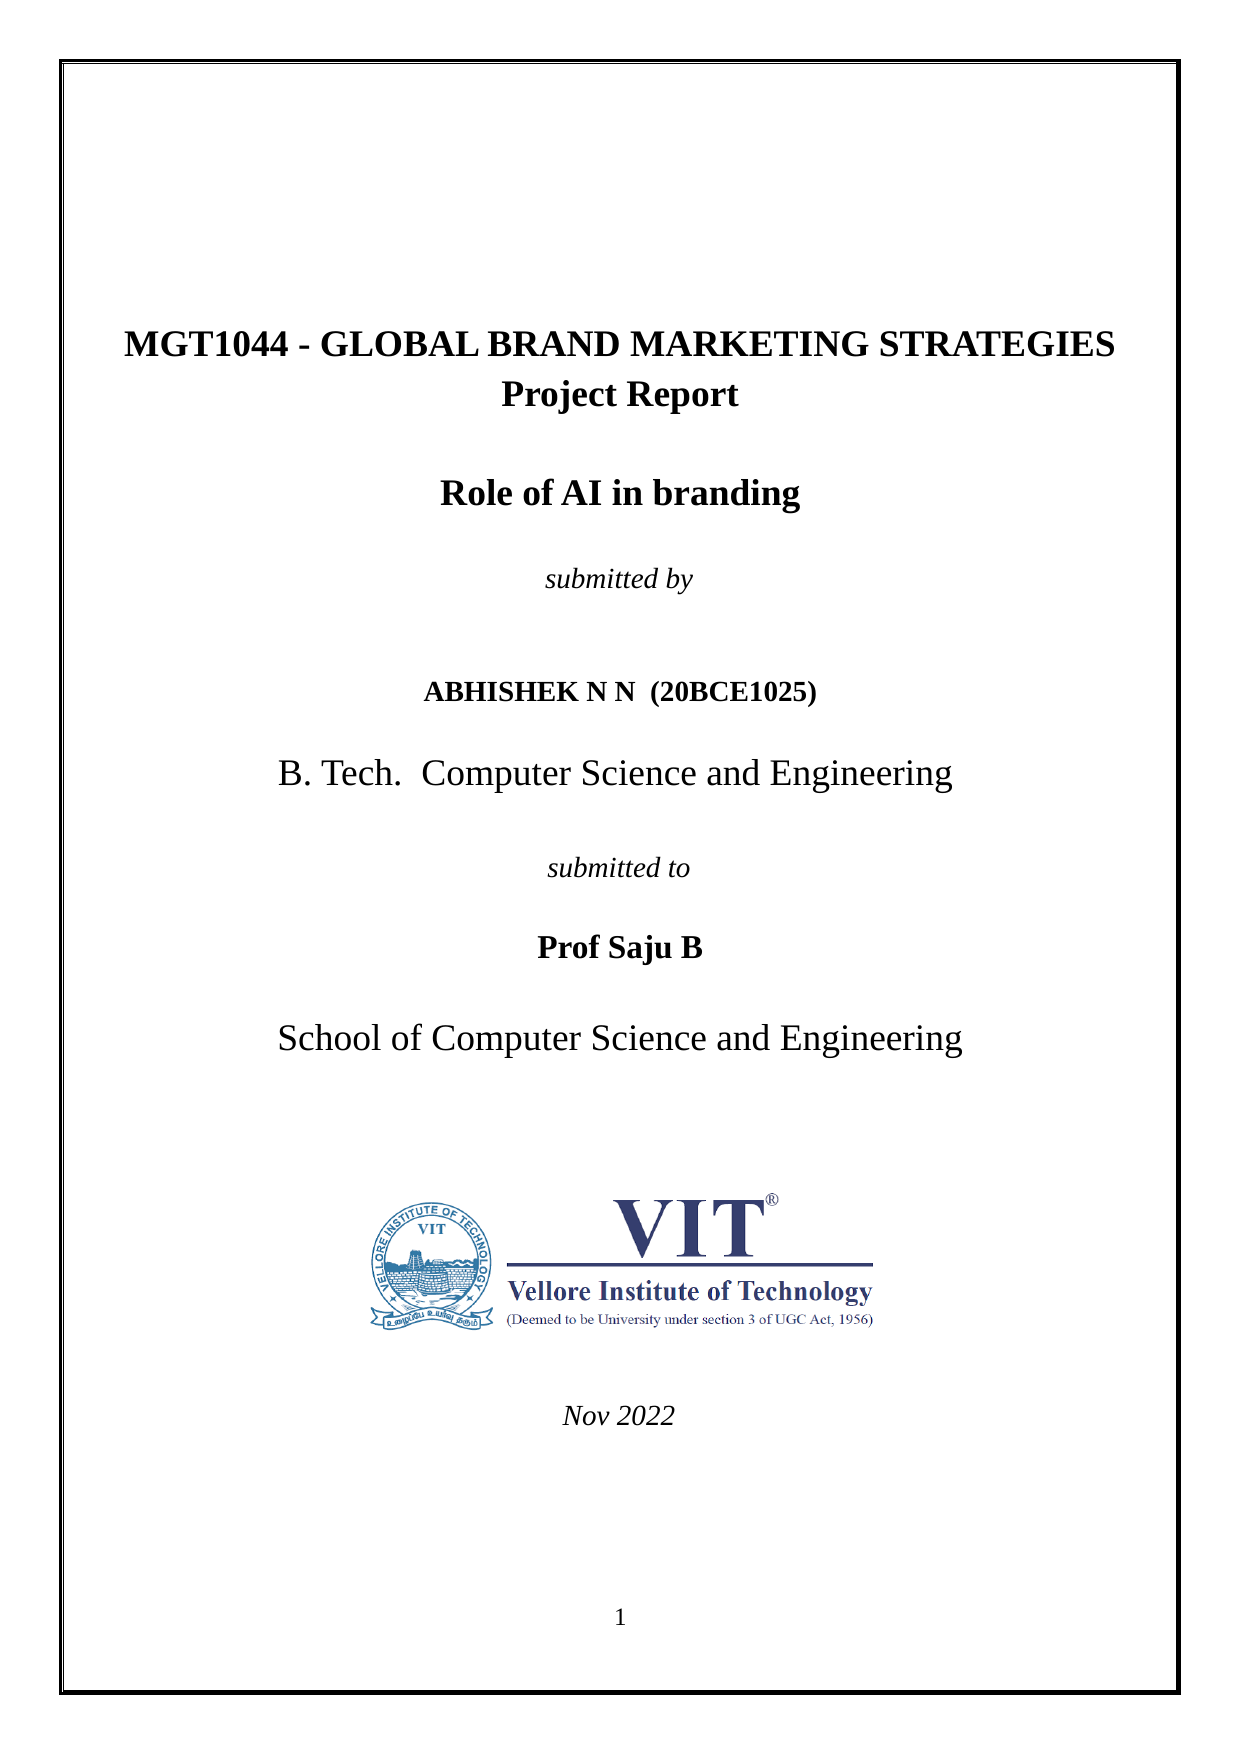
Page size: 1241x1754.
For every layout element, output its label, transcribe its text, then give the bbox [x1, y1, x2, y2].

text Prof Saju B [123, 927, 1117, 965]
text School of Computer Science and Engineering [123, 1015, 1117, 1058]
text Role of AI in branding [123, 470, 1117, 513]
text submitted by [123, 561, 1117, 594]
text ABHISHEK N N (20BCE1025) [123, 674, 1117, 707]
text Project Report [123, 371, 1117, 414]
picture [358, 1163, 882, 1342]
text MGT1044 - GLOBAL BRAND MARKETING STRATEGIES [123, 321, 1117, 364]
text B. Tech. Computer Science and Engineering [123, 751, 1117, 794]
text submitted to [123, 850, 1117, 883]
text Nov 2022 [123, 1398, 1117, 1431]
